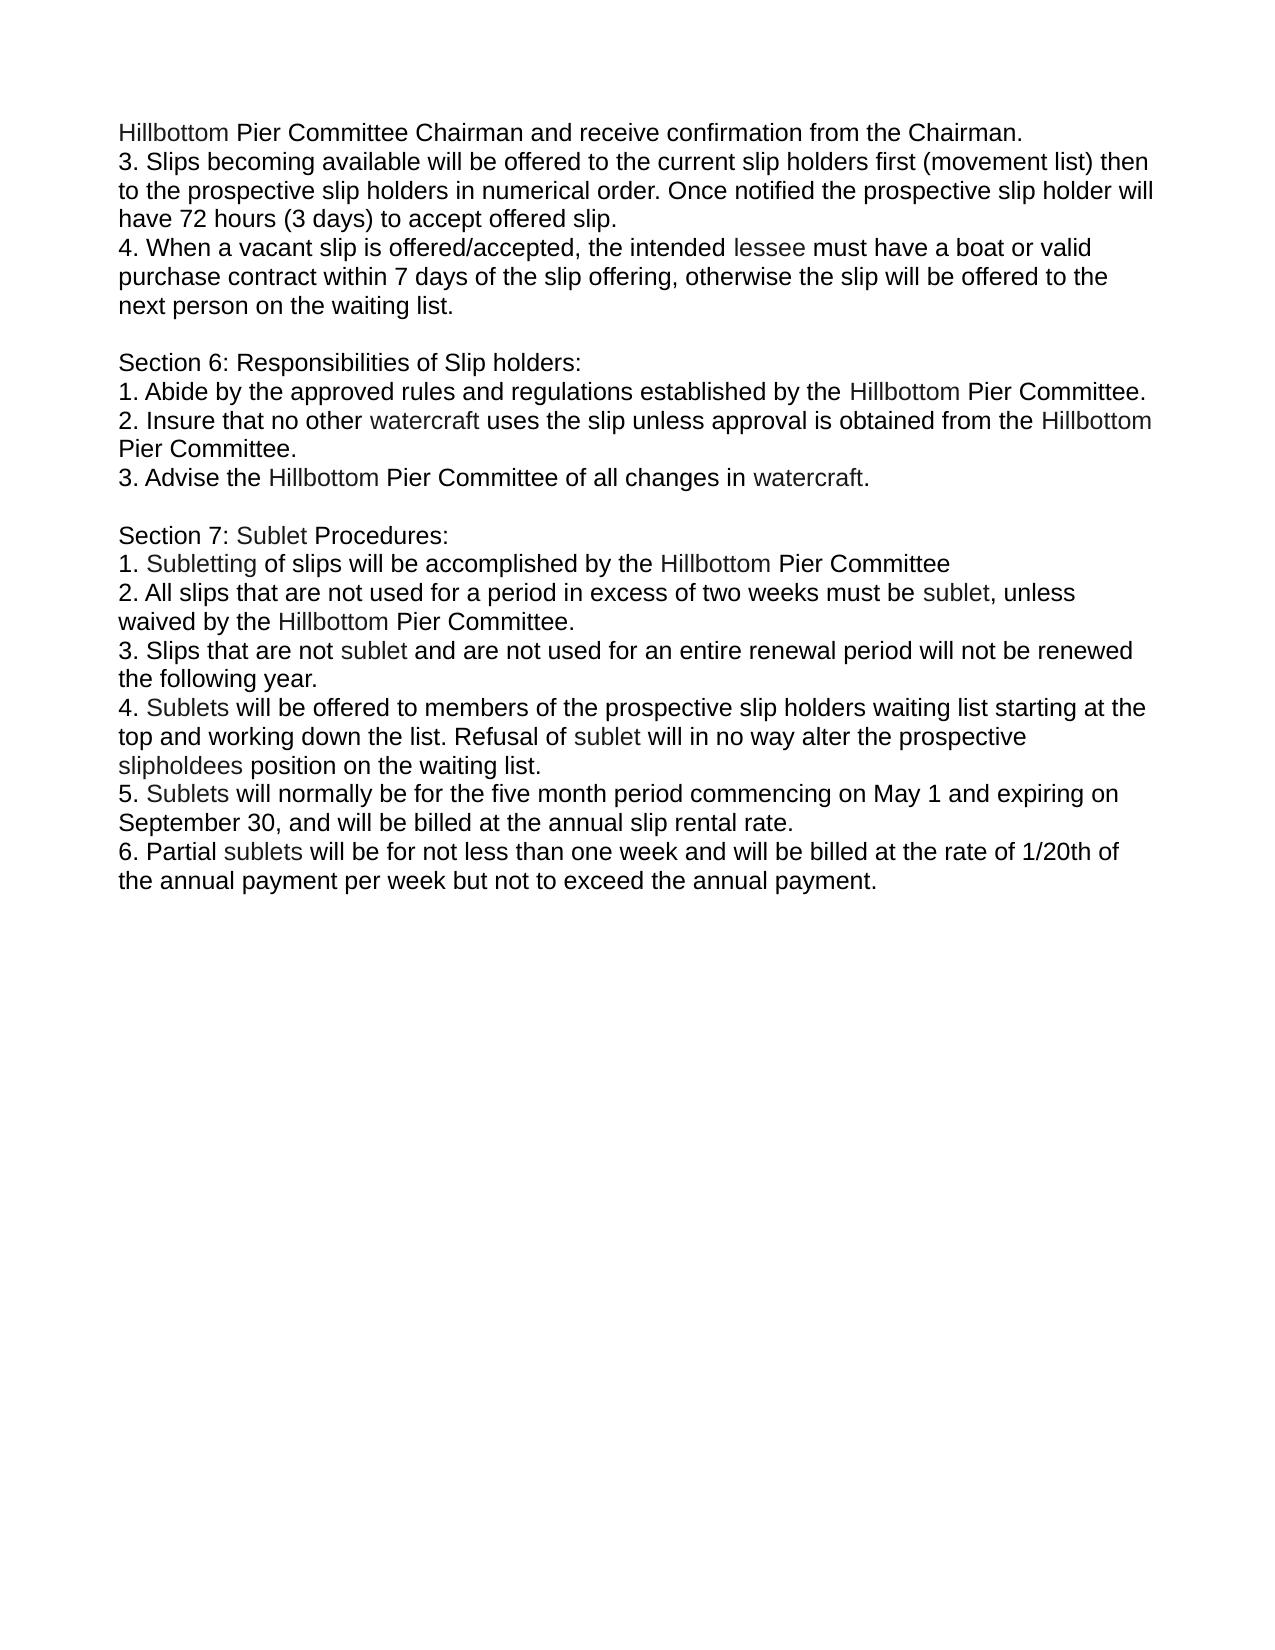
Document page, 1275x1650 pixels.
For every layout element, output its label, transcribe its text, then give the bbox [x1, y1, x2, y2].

text 2. Insure that no other watercraft uses the slip unless approval is obtained from the Hillbottom Pier Committee. [118, 406, 1157, 463]
text 1. Abide by the approved rules and regulations established by the Hillbottom Pier Committee. [118, 377, 1157, 406]
text Section 7: Sublet Procedures: [118, 521, 1157, 549]
text 1. Subletting of slips will be accomplished by the Hillbottom Pier Committee [118, 549, 1157, 578]
text 4. Sublets will be offered to members of the prospective slip holders waiting list starting at the top and working down the list. Refusal of sublet will in no way alter the prospective slipholdees position on the waiting list. [118, 693, 1157, 779]
text 6. Partial sublets will be for not less than one week and will be billed at the rate of 1/20th of the annual payment per week but not to exceed the annual payment. [118, 837, 1157, 894]
text 3. Slips that are not sublet and are not used for an entire renewal period will not be renewed the following year. [118, 636, 1157, 693]
text 3. Slips becoming available will be offered to the current slip holders first (movement list) then to the prospective slip holders in numerical order. Once notified the prospective slip holder will have 72 hours (3 days) to accept offered slip. [118, 147, 1157, 233]
text Hillbottom Pier Committee Chairman and receive confirmation from the Chairman. [118, 118, 1157, 147]
text 2. All slips that are not used for a period in excess of two weeks must be sublet, unless waived by the Hillbottom Pier Committee. [118, 578, 1157, 636]
text Section 6: Responsibilities of Slip holders: [118, 348, 1157, 377]
text 3. Advise the Hillbottom Pier Committee of all changes in watercraft. [118, 463, 1157, 492]
text 5. Sublets will normally be for the five month period commencing on May 1 and expiring on September 30, and will be billed at the annual slip rental rate. [118, 779, 1157, 837]
text 4. When a vacant slip is offered/accepted, the intended lessee must have a boat or valid purchase contract within 7 days of the slip offering, otherwise the slip will be offered to the next person on the waiting list. [118, 233, 1157, 319]
